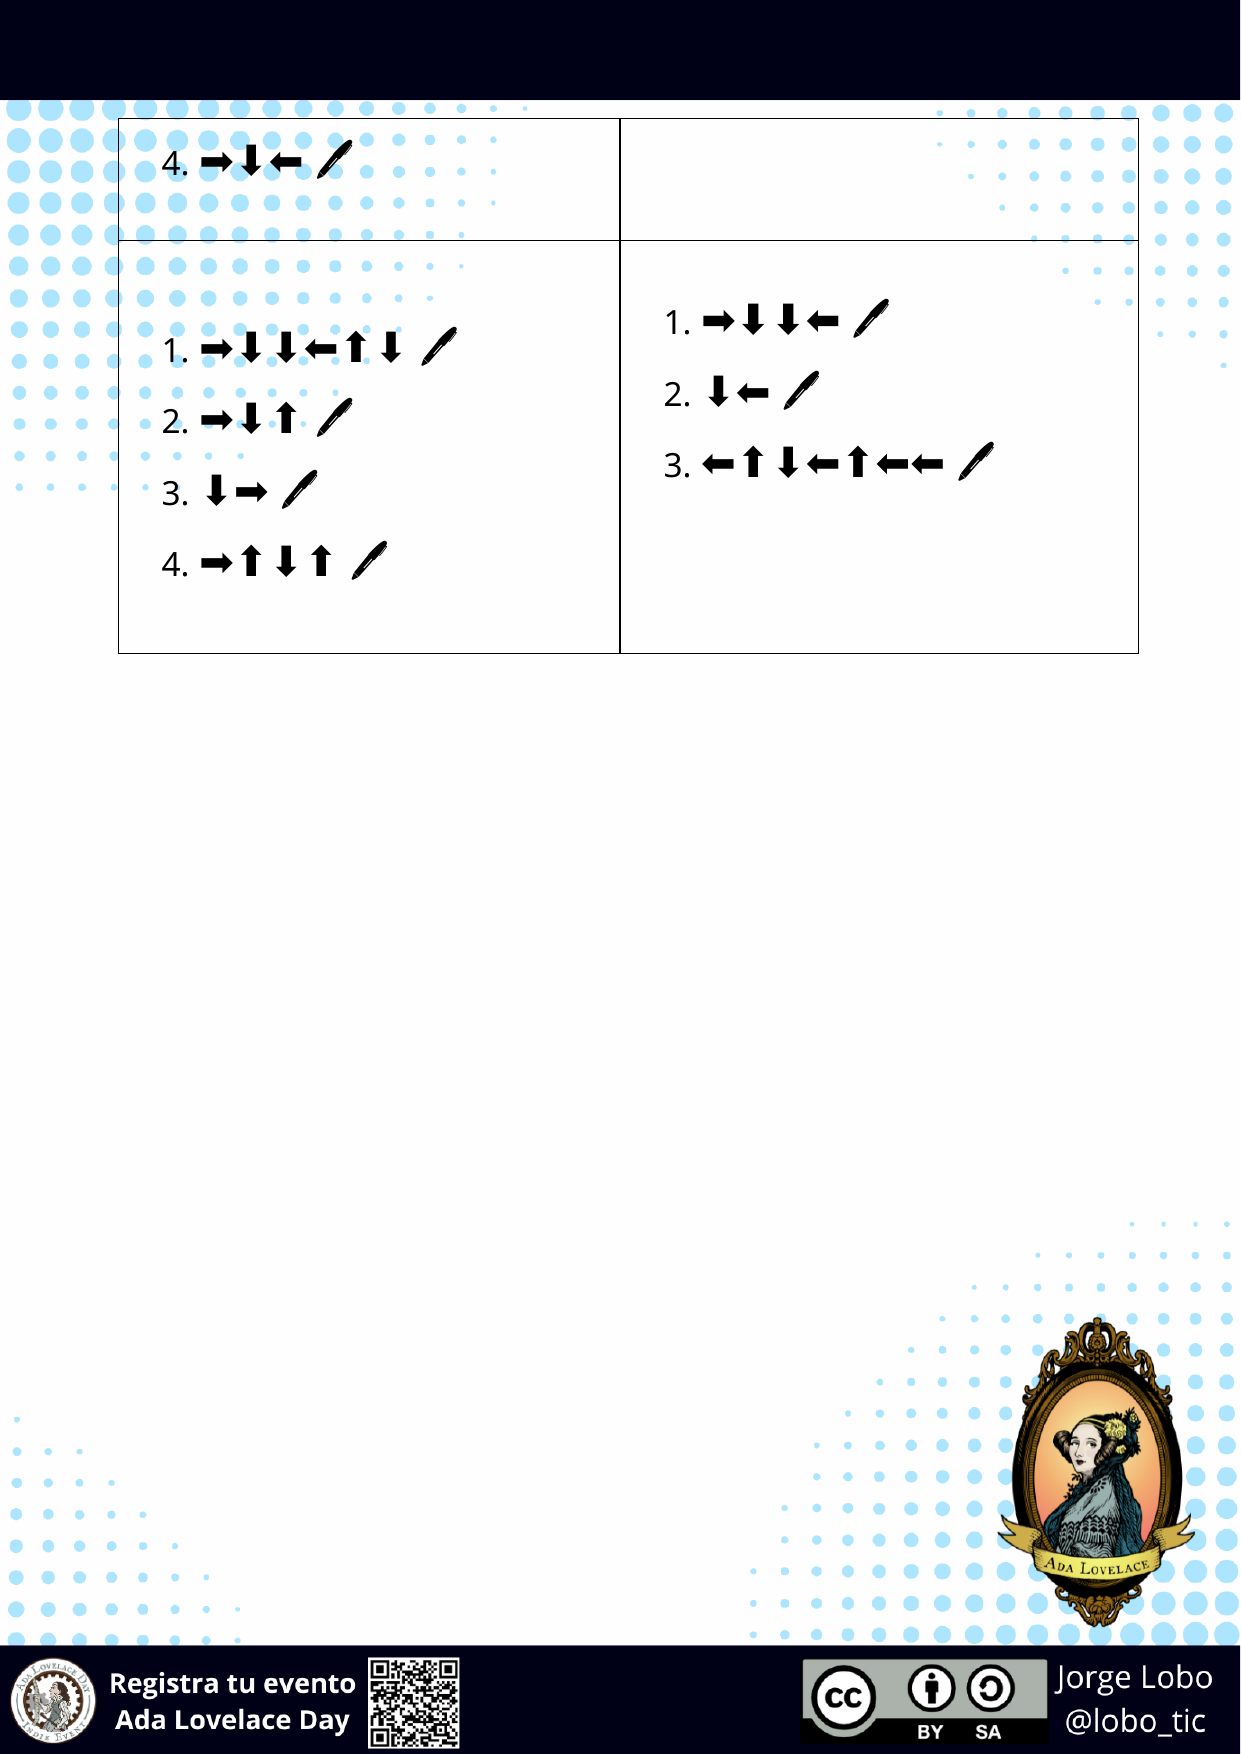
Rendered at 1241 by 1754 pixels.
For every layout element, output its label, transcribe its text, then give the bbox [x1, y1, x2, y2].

table_cell [621, 119, 1138, 240]
picture [0, 0, 1241, 1754]
table_cell ➡️⬇️⬇️⬅️⬆️⬇️ 🖊️ ➡️⬇️⬆️ 🖊️ ⬇️➡️ 🖊️ ➡️⬆️⬇️⬆️ 🖊️ [119, 241, 619, 652]
table_cell ➡️⬇️⬇️⬅️ 🖊️ ⬇️⬅️ 🖊️ ⬅️⬆️⬇️⬅️⬆️⬅️⬅️ 🖊️ [621, 241, 1138, 652]
table_cell ➡️➡️➡️⬇️⬇️⬅️ 🖊️ ➡️⬇️ 🖊️ ⬇️⬇️➡️ 🖊️ ➡️⬇️⬅️ 🖊️ [119, 119, 619, 240]
